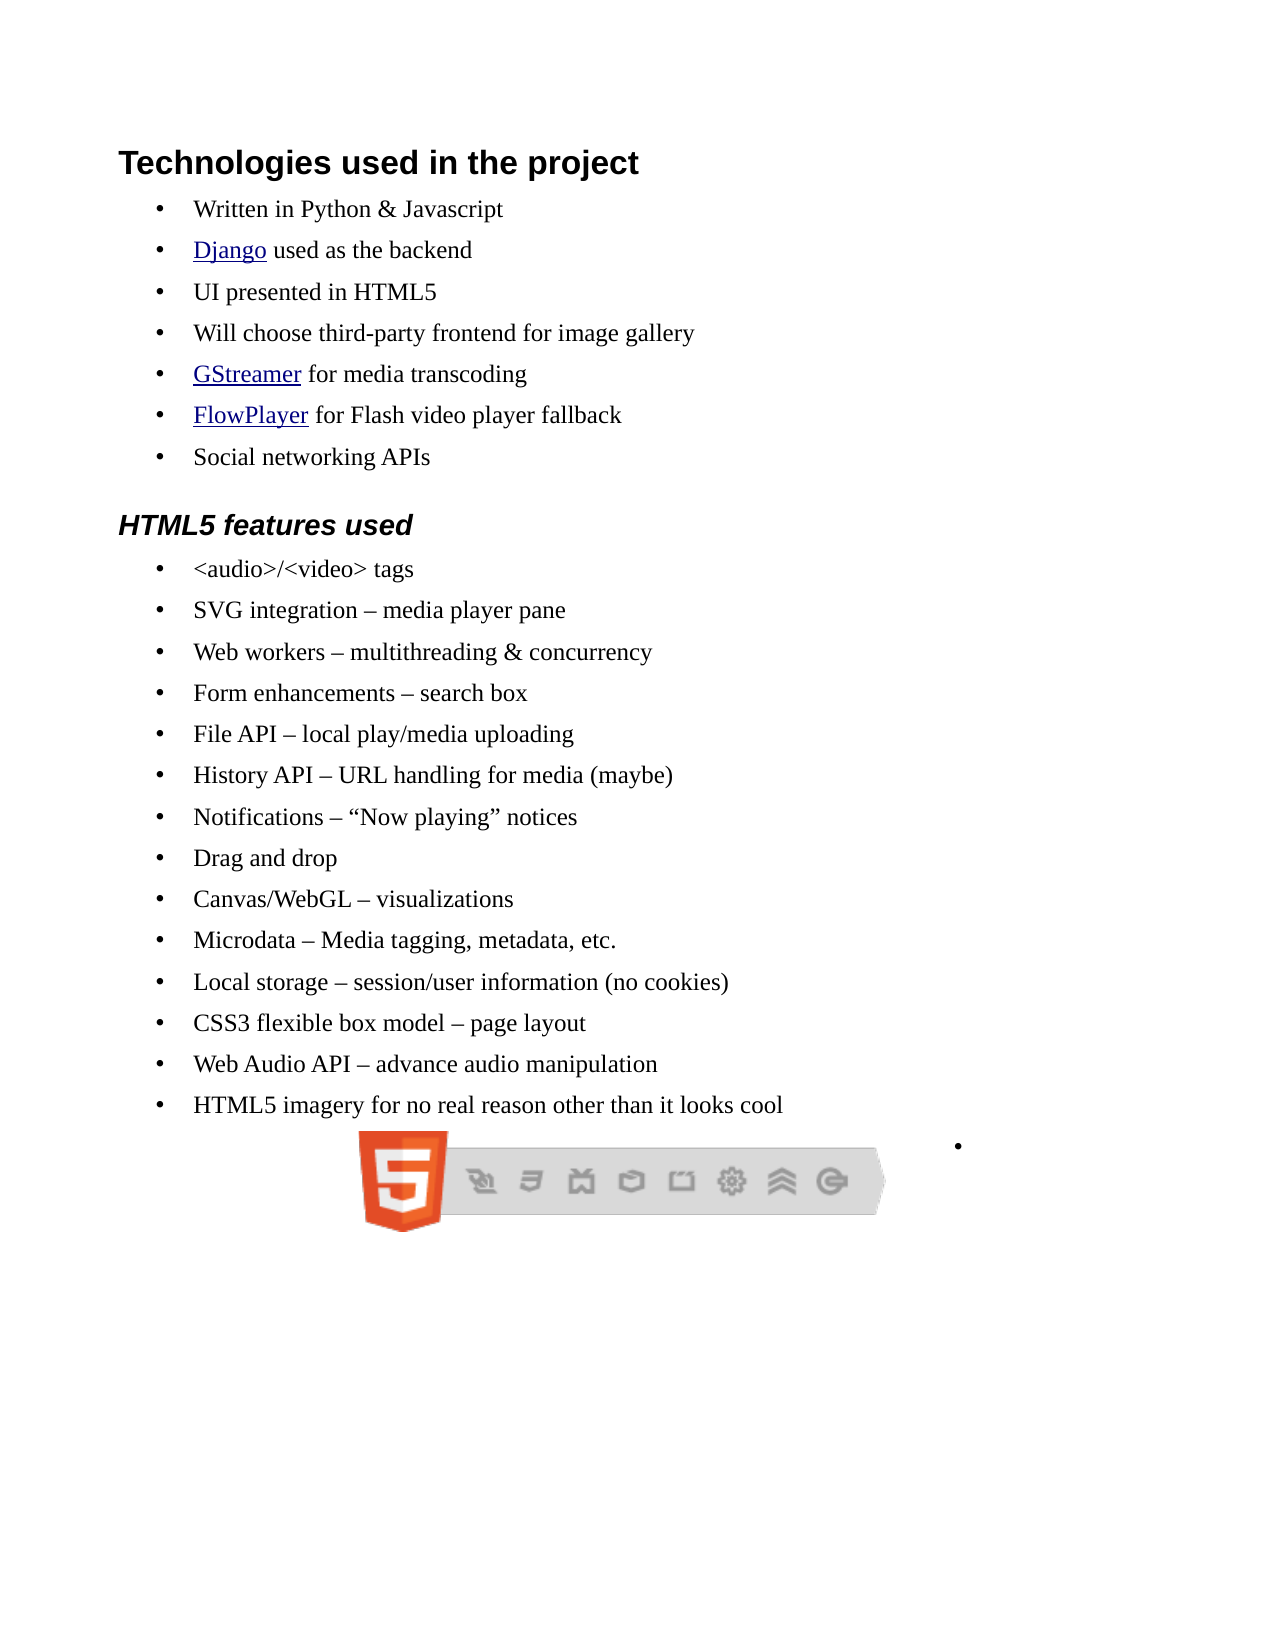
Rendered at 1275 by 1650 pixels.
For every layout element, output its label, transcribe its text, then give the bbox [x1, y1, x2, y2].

subtitle HTML5 features used [118, 508, 1157, 542]
list Will choose third-party frontend for image gallery [156, 318, 1157, 347]
list History API – URL handling for media (maybe) [156, 760, 1157, 789]
list SVG integration – media player pane [156, 595, 1157, 624]
subtitle Technologies used in the project [118, 143, 1157, 182]
list Web workers – multithreading & concurrency [156, 637, 1157, 665]
list UI presented in HTML5 [156, 277, 1157, 306]
list HTML5 imagery for no real reason other than it looks cool [156, 1090, 1157, 1119]
list Web Audio API – advance audio manipulation [156, 1049, 1157, 1078]
list Written in Python & Javascript [156, 194, 1157, 223]
list Local storage – session/user information (no cookies) [156, 967, 1157, 995]
list FlowPlayer for Flash video player fallback [156, 401, 1157, 429]
list GStreamer for media transcoding [156, 359, 1157, 388]
list File API – local play/media uploading [156, 719, 1157, 748]
list <audio>/<video> tags [156, 554, 1157, 583]
list Social networking APIs [156, 442, 1157, 471]
list Microdata – Media tagging, metadata, etc. [156, 925, 1157, 954]
list Notifications – “Now playing” notices [156, 802, 1157, 830]
list CSS3 flexible box model – page layout [156, 1008, 1157, 1037]
picture [358, 1131, 917, 1232]
list Canvas/WebGL – visualizations [156, 884, 1157, 913]
list Drag and drop [156, 843, 1157, 872]
list Form enhancements – search box [156, 678, 1157, 707]
list Django used as the backend [156, 236, 1157, 264]
